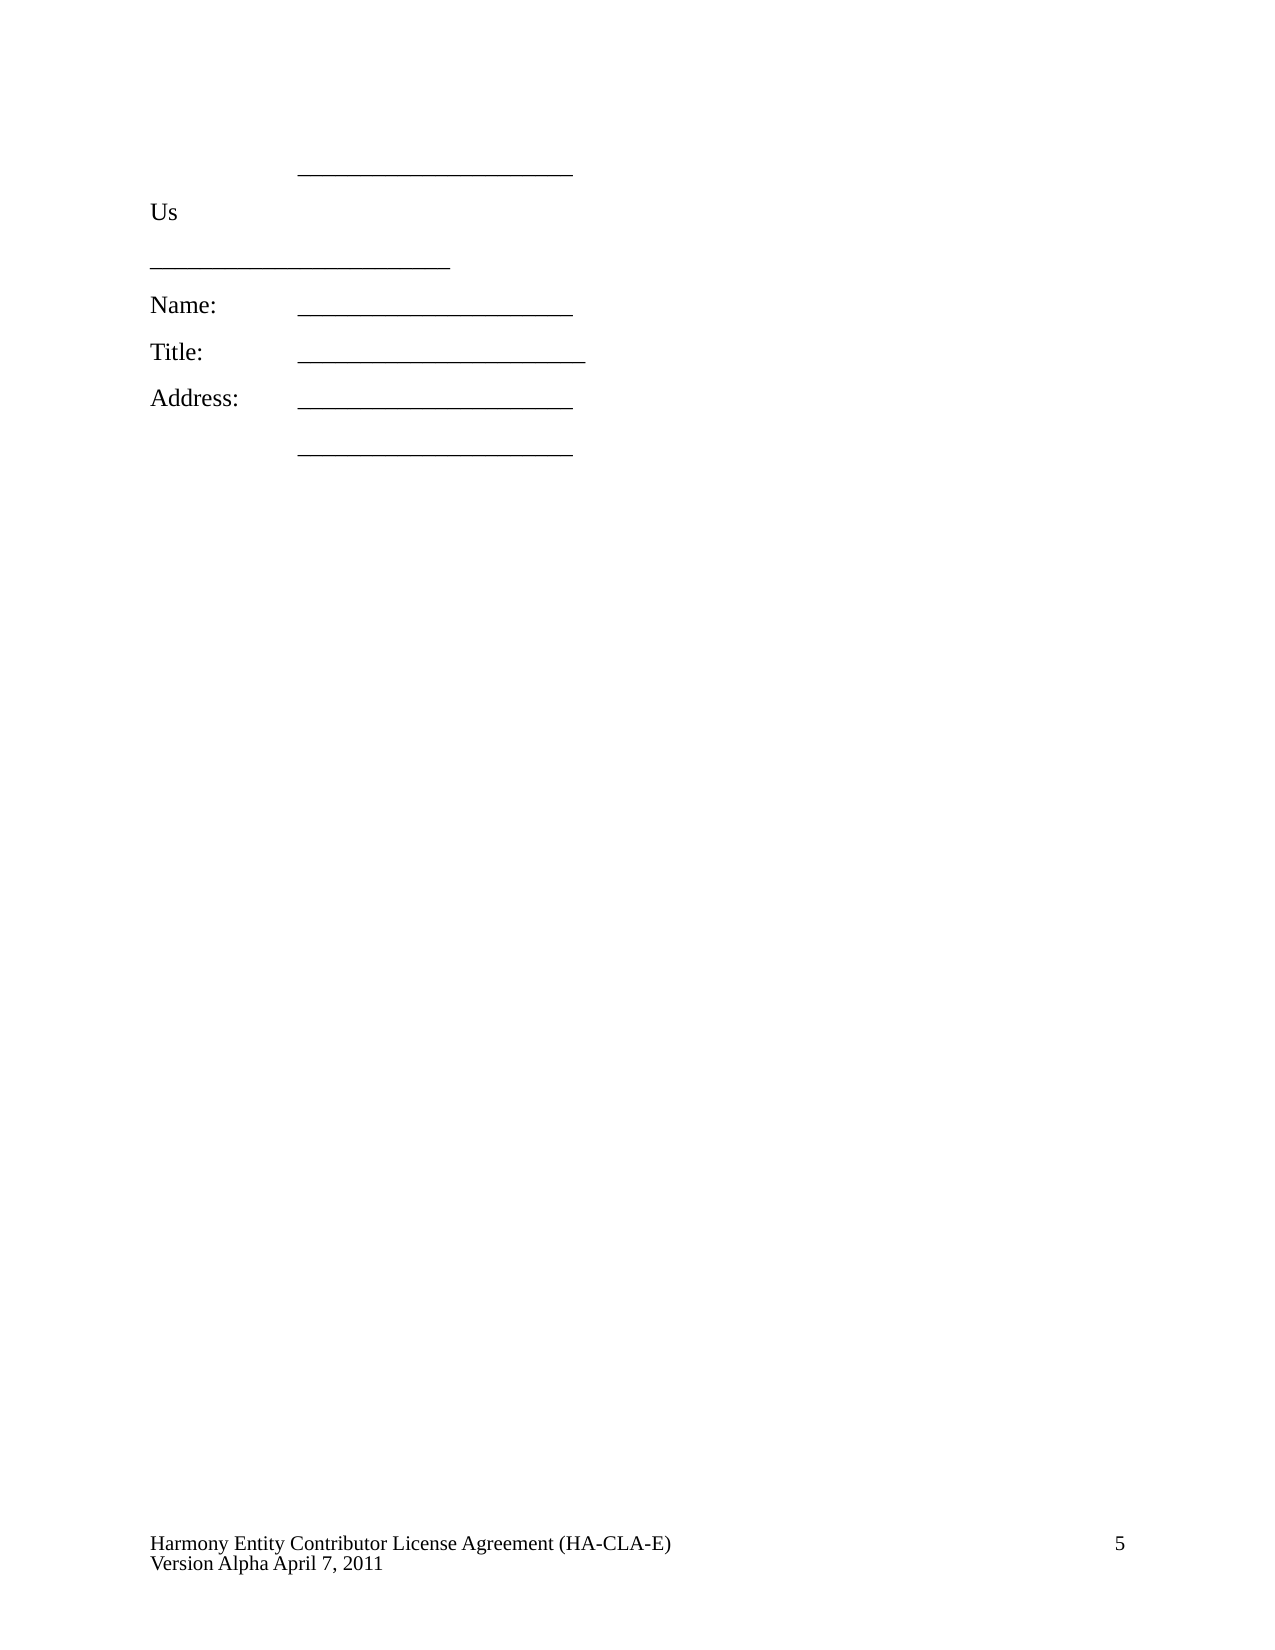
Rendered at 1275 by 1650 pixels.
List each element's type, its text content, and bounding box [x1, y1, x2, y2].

text Address: ______________________ [150, 383, 1125, 412]
text Title: _______________________ [150, 337, 1125, 365]
text Name: ______________________ [150, 290, 1125, 319]
text ________________________ [150, 243, 1125, 272]
text Us [150, 197, 1125, 225]
text ______________________ [150, 430, 1125, 459]
text ______________________ [150, 150, 1125, 179]
